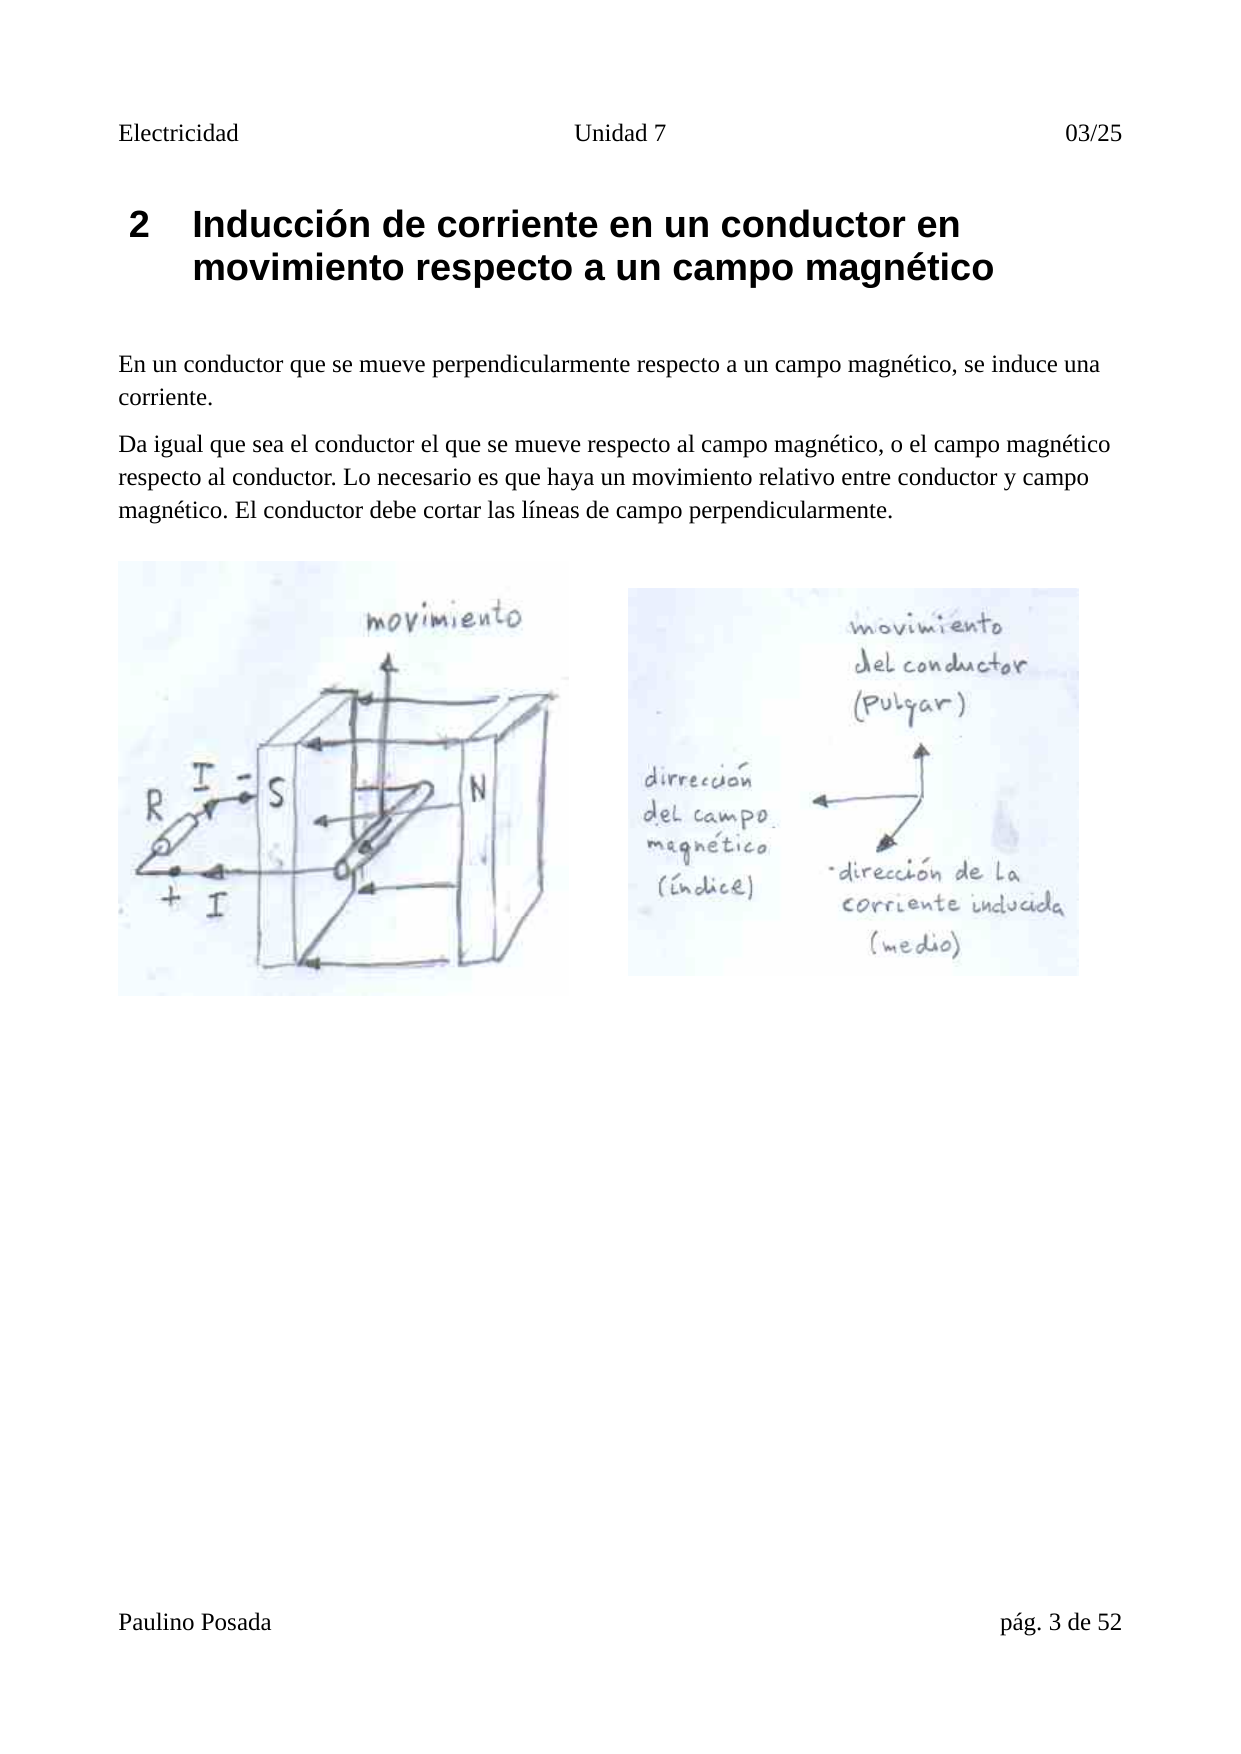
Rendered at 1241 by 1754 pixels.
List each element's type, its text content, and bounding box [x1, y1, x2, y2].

text En un conductor que se mueve perpendicularmente respecto a un campo magnético, se induce una corriente. [118, 349, 1122, 411]
text Da igual que sea el conductor el que se mueve respecto al campo magnético, o el campo magnético respecto al conductor. Lo necesario es que haya un movimiento relativo entre conductor y campo magnético. El conductor debe cortar las líneas de campo perpendicularmente. [118, 429, 1122, 524]
subtitle Inducción de corriente en un conductor en movimiento respecto a un campo magnético [118, 201, 1122, 289]
picture [118, 561, 569, 996]
picture [628, 588, 1079, 976]
